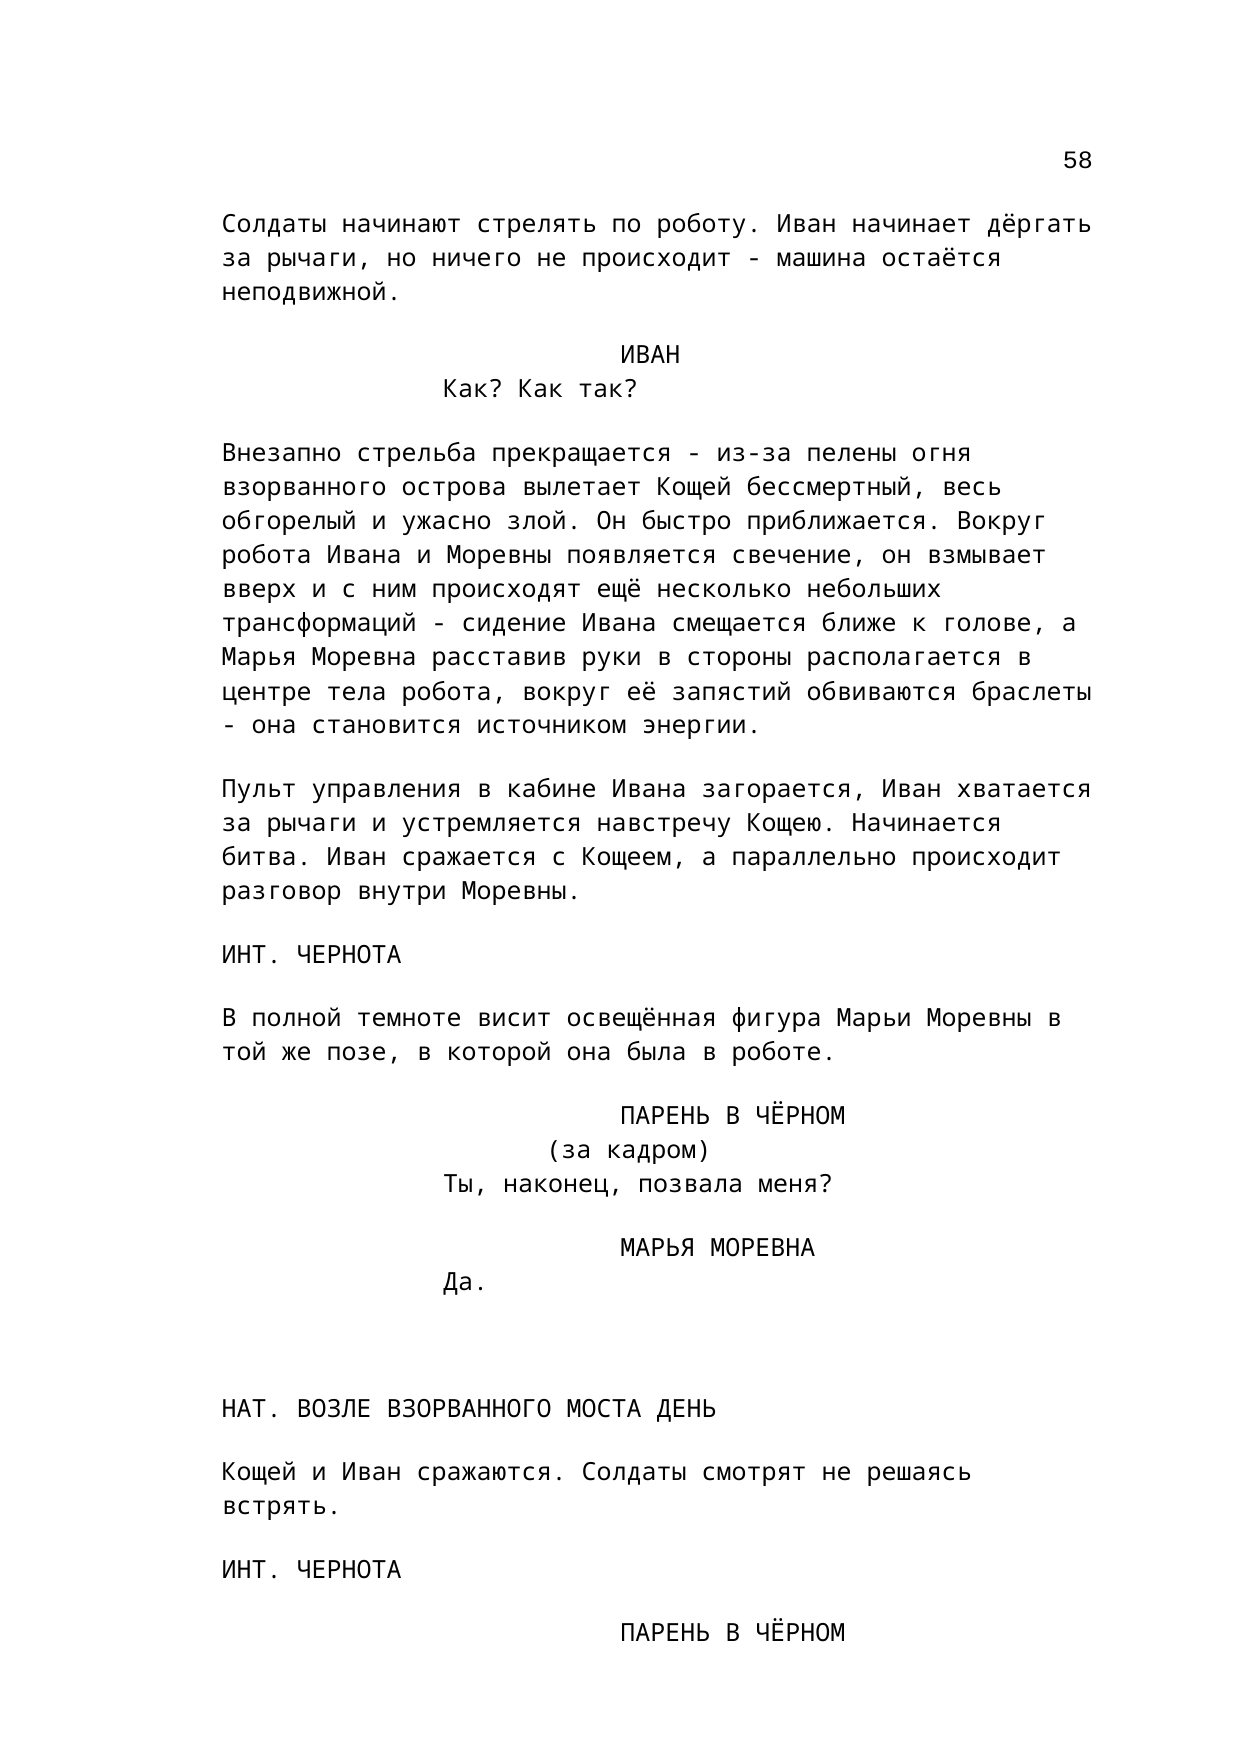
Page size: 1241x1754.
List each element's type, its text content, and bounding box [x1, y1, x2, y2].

text ИНТ. ЧЕРНОТА [221, 936, 1093, 971]
text ИВАН [620, 337, 1093, 371]
text Кощей и Иван сражаются. Солдаты смотрят не решаясь встрять. [221, 1454, 1093, 1522]
text МАРЬЯ МОРЕВНА [620, 1229, 1093, 1263]
text Внезапно стрельба прекращается - из-за пелены огня взорванного острова вылетает Кощей бессмертный, весь обгорелый и ужасно злой. Он быстро приближается. Вокруг робота Ивана и Моревны появляется свечение, он взмывает вверх и с ним происходят ещё несколько небольших трансформаций - сидение Ивана смещается ближе к голове, а Марья Моревна расставив руки в стороны располагается в центре тела робота, вокруг её запястий обвиваются браслеты - она становится источником энергии. [221, 435, 1093, 741]
text ПАРЕНЬ В ЧЁРНОМ [620, 1098, 1093, 1132]
text НАТ. ВОЗЛЕ ВЗОРВАННОГО МОСТА ДЕНЬ [221, 1390, 1093, 1424]
text (за кадром) [546, 1132, 871, 1166]
text Как? Как так? [443, 371, 871, 405]
text Ты, наконец, позвала меня? [443, 1166, 871, 1200]
text Да. [443, 1263, 871, 1297]
text Солдаты начинают стрелять по роботу. Иван начинает дёргать за рычаги, но ничего не происходит - машина остаётся неподвижной. [221, 205, 1093, 308]
text ИНТ. ЧЕРНОТА [221, 1552, 1093, 1586]
text Пульт управления в кабине Ивана загорается, Иван хватается за рычаги и устремляется навстречу Кощею. Начинается битва. Иван сражается с Кощеем, а параллельно происходит разговор внутри Моревны. [221, 771, 1093, 907]
text ПАРЕНЬ В ЧЁРНОМ [620, 1615, 1093, 1649]
text В полной темноте висит освещённая фигура Марьи Моревны в той же позе, в которой она была в роботе. [221, 1000, 1093, 1068]
